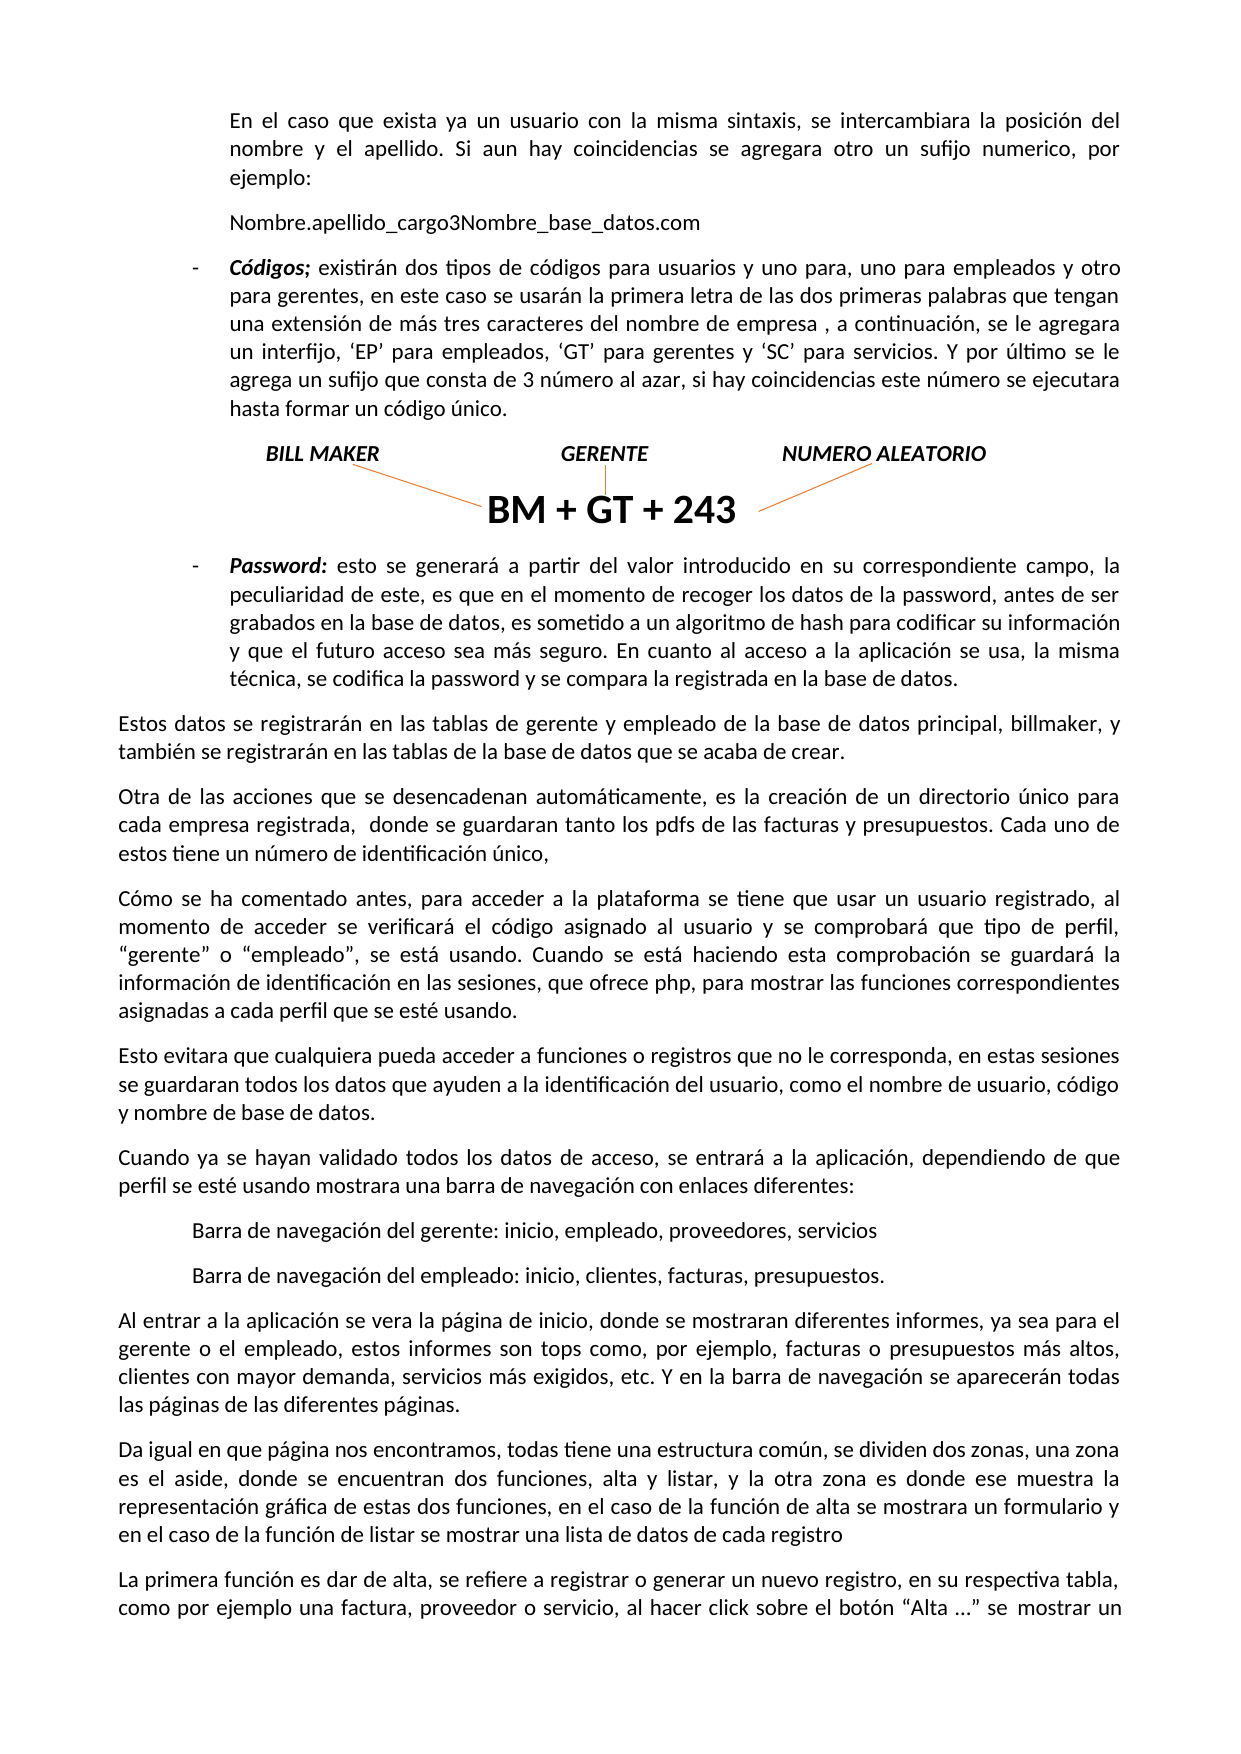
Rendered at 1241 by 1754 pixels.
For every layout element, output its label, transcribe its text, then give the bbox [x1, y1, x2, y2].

text Barra de navegación del gerente: inicio, empleado, proveedores, servicios [118, 1216, 1122, 1244]
list Códigos; existirán dos tipos de códigos para usuarios y uno para, uno para empleados y otro para gerentes, en este caso se usarán la primera letra de las dos primeras palabras que tengan una extensión de más tres caracteres del nombre de empresa , a continuación, se le agregara un interfijo, ‘EP’ para empleados, ‘GT’ para gerentes y ‘SC’ para servicios. Y por último se le agrega un sufijo que consta de 3 número al azar, si hay coincidencias este número se ejecutara hasta formar un código único. [192, 253, 1122, 422]
text Barra de navegación del empleado: inicio, clientes, facturas, presupuestos. [118, 1261, 1122, 1289]
text Estos datos se registrarán en las tablas de gerente y empleado de la base de datos principal, billmaker, y también se registrarán en las tablas de la base de datos que se acaba de crear. [118, 709, 1122, 766]
list Password: esto se generará a partir del valor introducido en su correspondiente campo, la peculiaridad de este, es que en el momento de recoger los datos de la password, antes de ser grabados en la base de datos, es sometido a un algoritmo de hash para codificar su información y que el futuro acceso sea más seguro. En cuanto al acceso a la aplicación se usa, la misma técnica, se codifica la password y se compara la registrada en la base de datos. [192, 551, 1122, 692]
list BILL MAKER GERENTE NUMERO ALEATORIO [192, 439, 1122, 467]
text Otra de las acciones que se desencadenan automáticamente, es la creación de un directorio único para cada empresa registrada, donde se guardaran tanto los pdfs de las facturas y presupuestos. Cada uno de estos tiene un número de identificación único, [118, 782, 1122, 867]
text Da igual en que página nos encontramos, todas tiene una estructura común, se dividen dos zonas, una zona es el aside, donde se encuentran dos funciones, alta y listar, y la otra zona es donde ese muestra la representación gráfica de estas dos funciones, en el caso de la función de alta se mostrara un formulario y en el caso de la función de listar se mostrar una lista de datos de cada registro [118, 1435, 1122, 1548]
text Cuando ya se hayan validado todos los datos de acceso, se entrará a la aplicación, dependiendo de que perfil se esté usando mostrara una barra de navegación con enlaces diferentes: [118, 1143, 1122, 1199]
text La primera función es dar de alta, se refiere a registrar o generar un nuevo registro, en su respectiva tabla, como por ejemplo una factura, proveedor o servicio, al hacer click sobre el botón “Alta …” se mostrar un [118, 1565, 1122, 1621]
list BM + GT + 243 [414, 483, 1122, 534]
text Cómo se ha comentado antes, para acceder a la plataforma se tiene que usar un usuario registrado, al momento de acceder se verificará el código asignado al usuario y se comprobará que tipo de perfil, “gerente” o “empleado”, se está usando. Cuando se está haciendo esta comprobación se guardará la información de identificación en las sesiones, que ofrece php, para mostrar las funciones correspondientes asignadas a cada perfil que se esté usando. [118, 884, 1122, 1025]
text Al entrar a la aplicación se vera la página de inicio, donde se mostraran diferentes informes, ya sea para el gerente o el empleado, estos informes son tops como, por ejemplo, facturas o presupuestos más altos, clientes con mayor demanda, servicios más exigidos, etc. Y en la barra de navegación se aparecerán todas las páginas de las diferentes páginas. [118, 1306, 1122, 1418]
list Nombre.apellido_cargo3Nombre_base_datos.com [229, 208, 1122, 236]
text Esto evitara que cualquiera pueda acceder a funciones o registros que no le corresponda, en estas sesiones se guardaran todos los datos que ayuden a la identificación del usuario, como el nombre de usuario, código y nombre de base de datos. [118, 1042, 1122, 1126]
list En el caso que exista ya un usuario con la misma sintaxis, se intercambiara la posición del nombre y el apellido. Si aun hay coincidencias se agregara otro un sufijo numerico, por ejemplo: [229, 106, 1122, 191]
